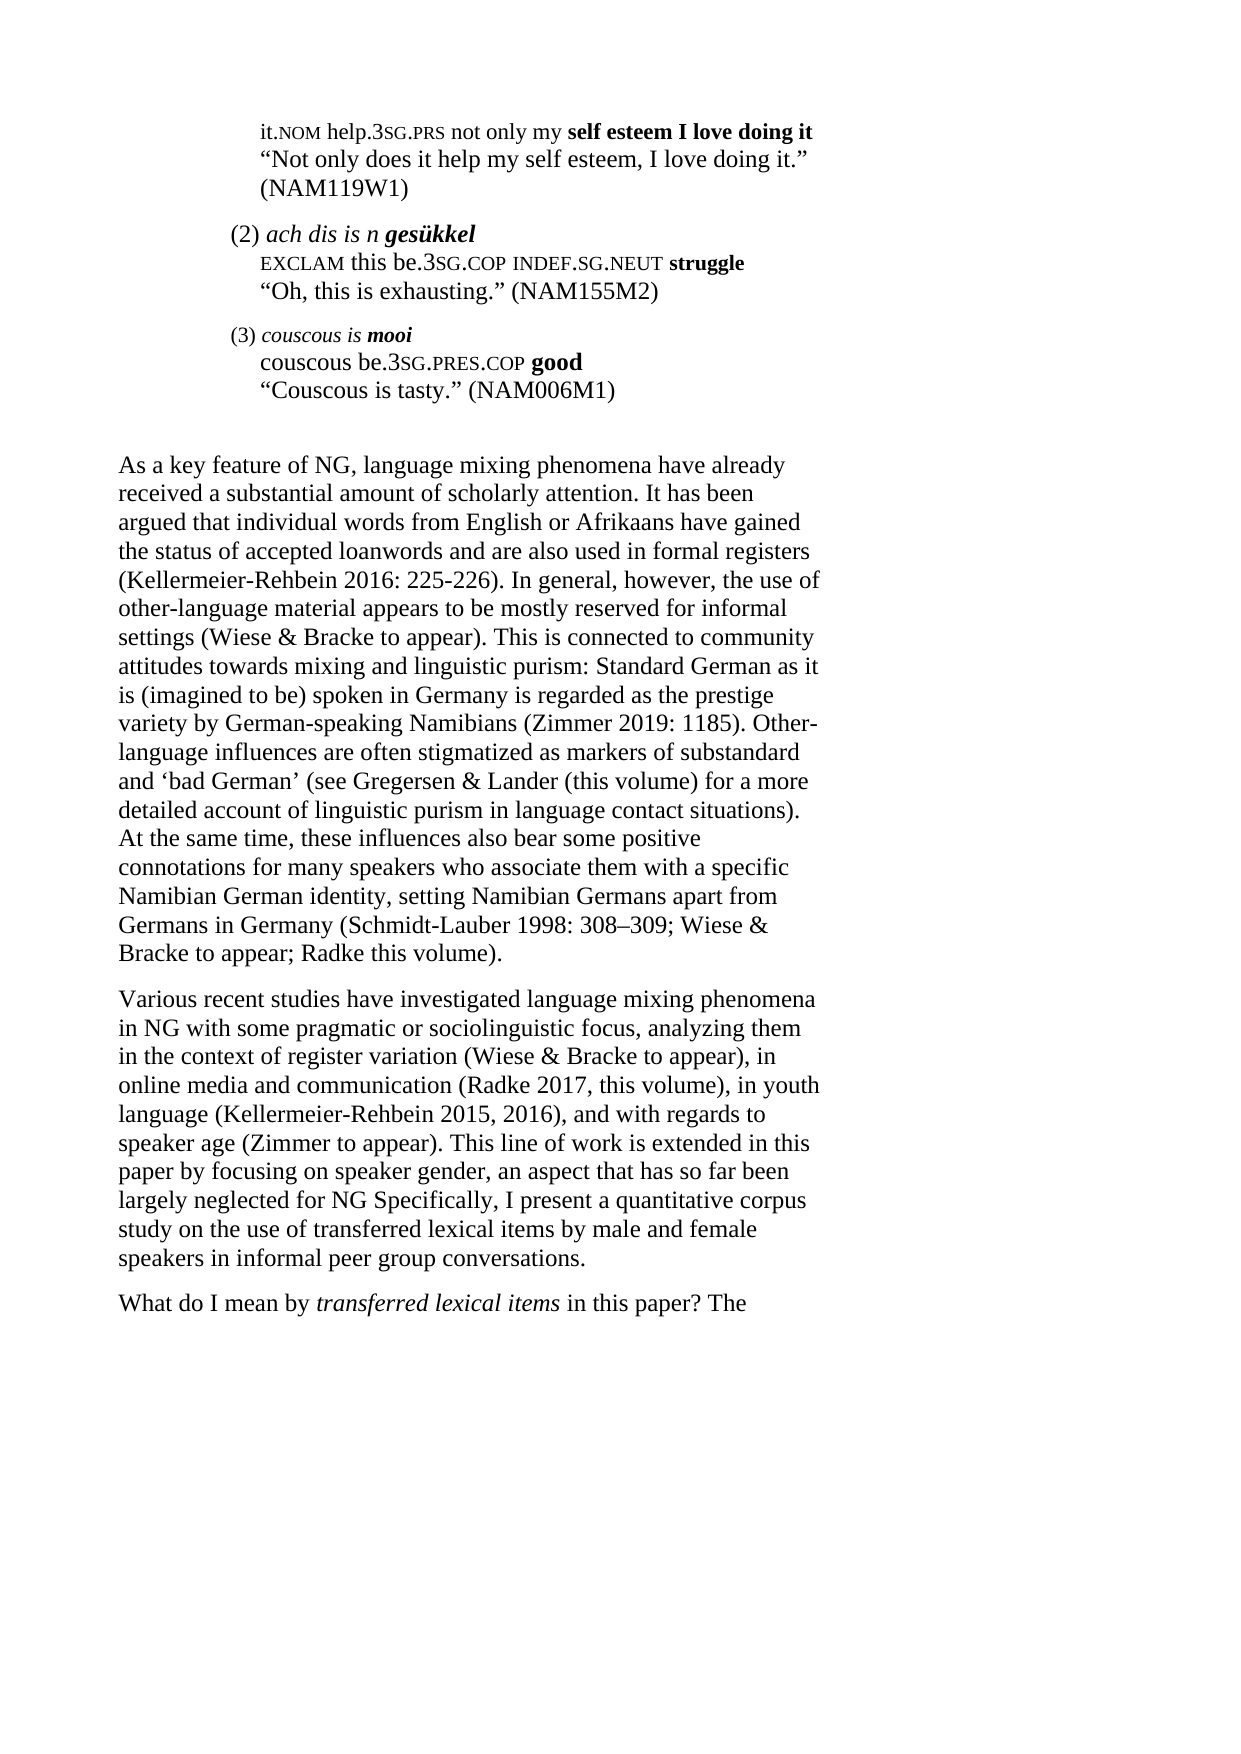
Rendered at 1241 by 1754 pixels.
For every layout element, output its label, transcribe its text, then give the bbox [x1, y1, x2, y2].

text exclam this be.3sg.cop indef.sg.neut struggle [260, 247, 827, 276]
text “Not only does it help my self esteem, I love doing it.” (NAM119W1) [260, 144, 827, 202]
text “Oh, this is exhausting.” (NAM155M2) [260, 276, 827, 305]
text What do I mean by transferred lexical items in this paper? The [118, 1288, 827, 1317]
text As a key feature of NG, language mixing phenomena have already received a substantial amount of scholarly attention. It has been argued that individual words from English or Afrikaans have gained the status of accepted loanwords and are also used in formal registers (Kellermeier-Rehbein 2016: 225-226). In general, however, the use of other-language material appears to be mostly reserved for informal settings (Wiese & Bracke to appear). This is connected to community attitudes towards mixing and linguistic purism: Standard German as it is (imagined to be) spoken in Germany is regarded as the prestige variety by German-speaking Namibians (Zimmer 2019: 1185). Other-language influences are often stigmatized as markers of substandard and ‘bad German’ (see Gregersen & Lander (this volume) for a more detailed account of linguistic purism in language contact situations). At the same time, these influences also bear some positive connotations for many speakers who associate them with a specific Namibian German identity, setting Namibian Germans apart from Germans in Germany (Schmidt-Lauber 1998: 308–309; Wiese & Bracke to appear; Radke this volume). [118, 450, 827, 967]
text couscous be.3sg.pres.cop good [260, 347, 827, 376]
text Various recent studies have investigated language mixing phenomena in NG with some pragmatic or sociolinguistic focus, analyzing them in the context of register variation (Wiese & Bracke to appear), in online media and communication (Radke 2017, this volume), in youth language (Kellermeier-Rehbein 2015, 2016), and with regards to speaker age (Zimmer to appear). This line of work is extended in this paper by focusing on speaker gender, an aspect that has so far been largely neglected for NG Specifically, I present a quantitative corpus study on the use of transferred lexical items by male and female speakers in informal peer group conversations. [118, 984, 827, 1271]
text (2) ach dis is n gesükkel [230, 219, 827, 247]
text it.nom help.3sg.prs not only my self esteem I love doing it [260, 118, 827, 144]
text “Couscous is tasty.” (NAM006M1) [260, 376, 827, 404]
text (3) couscous is mooi [230, 322, 827, 347]
